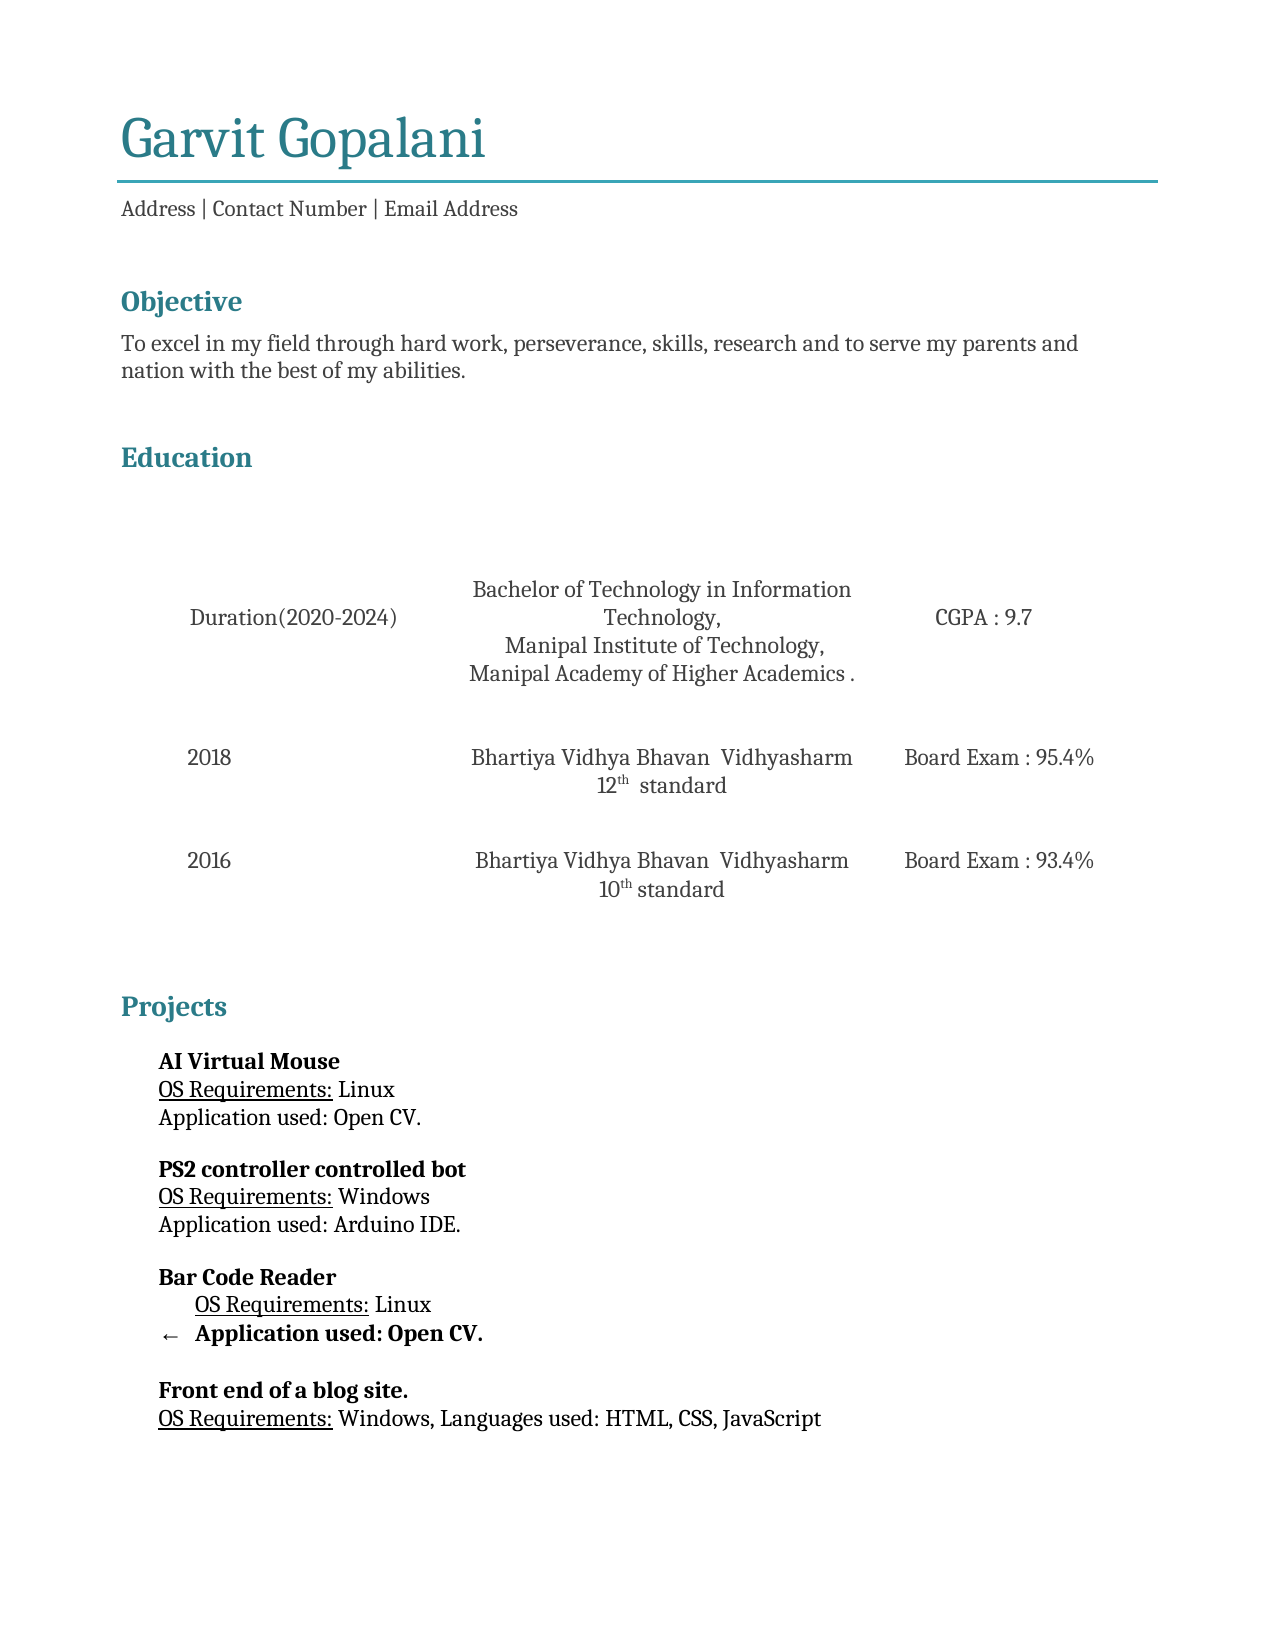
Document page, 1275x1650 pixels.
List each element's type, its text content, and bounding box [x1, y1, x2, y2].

list AI Virtual Mouse [120, 1047, 1073, 1076]
list OS Requirements: Windows, Languages used: HTML, CSS, JavaScript [120, 1404, 1092, 1432]
text Application used: Open CV. [158, 1103, 1129, 1131]
table_cell 2016 [188, 800, 445, 875]
table_cell [879, 659, 1139, 687]
text Address | Contact Number | Email Address [121, 196, 1129, 222]
table_cell Manipal Academy of Higher Academics . [445, 659, 879, 687]
table_cell [188, 875, 445, 903]
table_cell 10th standard [445, 875, 879, 903]
table_cell 12th standard [445, 772, 879, 800]
text Garvit Gopalani [121, 105, 1129, 172]
list OS Requirements: Linux [158, 1291, 1129, 1319]
text To excel in my field through hard work, perseverance, skills, research and to serve my parents and nation with the best of my abilities. [121, 329, 1125, 384]
text Application used: Arduino IDE. [158, 1211, 1123, 1238]
table_header [445, 548, 879, 576]
table_cell CGPA : 9.7 [879, 576, 1139, 631]
list PS2 controller controlled bot [120, 1155, 1123, 1183]
table_cell Duration(2020-2024) [188, 576, 445, 631]
table_header [879, 548, 1139, 576]
table_cell [879, 875, 1139, 903]
table_cell Board Exam : 93.4% [879, 800, 1139, 875]
table_header [188, 548, 445, 576]
table_cell [188, 772, 445, 800]
list Front end of a blog site. [120, 1376, 1092, 1404]
table_cell [879, 631, 1139, 659]
text Projects [121, 990, 1129, 1023]
table_cell [879, 772, 1139, 800]
list Bar Code Reader [120, 1262, 1112, 1291]
table_cell Manipal Institute of Technology, [445, 631, 879, 659]
text Objective [121, 285, 1129, 318]
text Education [121, 441, 1129, 475]
table_cell [188, 631, 445, 659]
table_cell Bachelor of Technology in Information Technology, [445, 576, 879, 631]
table_cell 2018 [188, 688, 445, 772]
list Application used: Open CV. [158, 1319, 1129, 1347]
text OS Requirements: Linux [158, 1076, 1129, 1103]
table_cell Bhartiya Vidhya Bhavan Vidhyasharm [445, 800, 879, 875]
table_cell Bhartiya Vidhya Bhavan Vidhyasharm [445, 688, 879, 772]
table_cell [188, 659, 445, 687]
text OS Requirements: Windows [158, 1183, 1123, 1211]
table_cell Board Exam : 95.4% [879, 688, 1139, 772]
